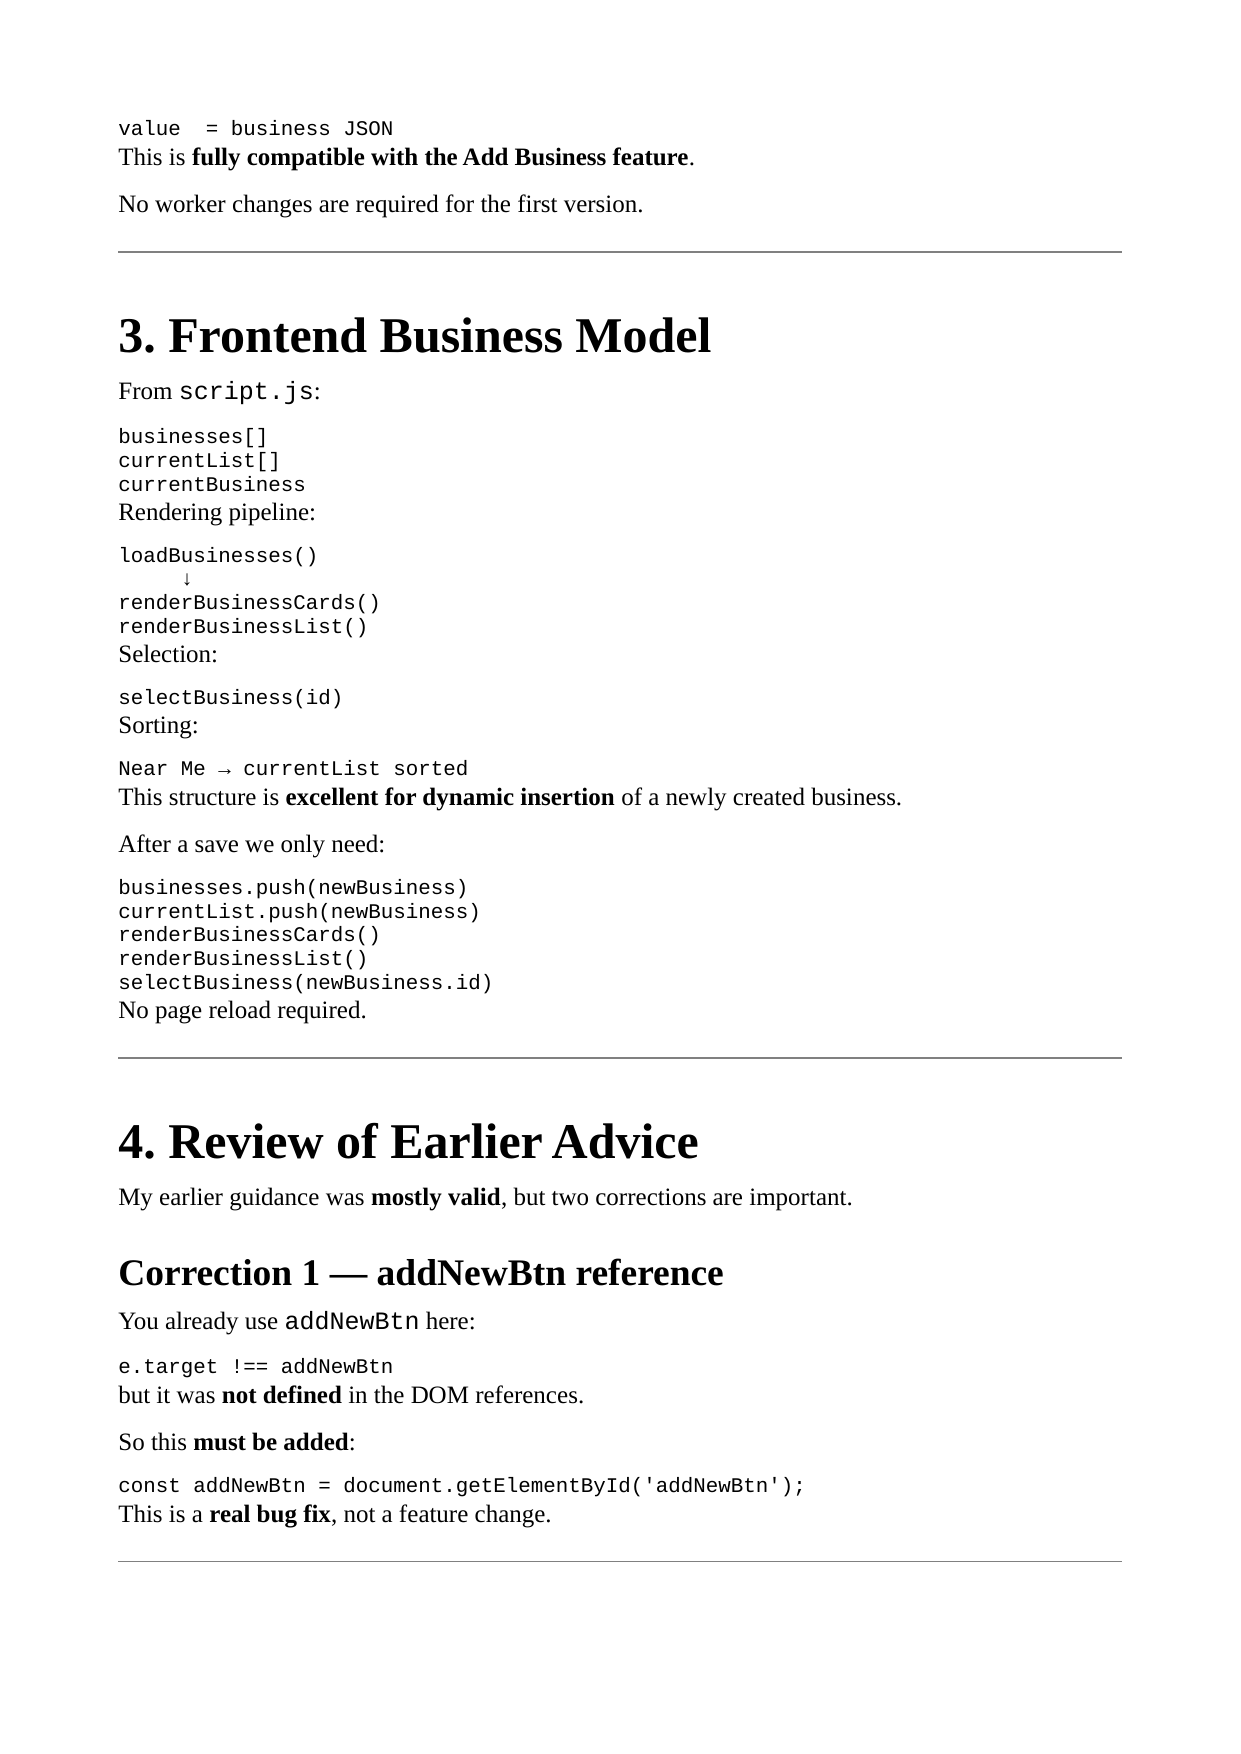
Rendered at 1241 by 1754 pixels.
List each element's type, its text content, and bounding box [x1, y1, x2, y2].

text currentList[] [118, 450, 1122, 473]
text currentList.push(newBusiness) [118, 901, 1122, 924]
text renderBusinessCards() [118, 592, 1122, 616]
text selectBusiness(newBusiness.id) [118, 972, 1122, 995]
text Selection: [118, 639, 1122, 668]
text This is fully compatible with the Add Business feature. [118, 142, 1122, 171]
text After a save we only need: [118, 829, 1122, 858]
text const addNewBtn = document.getElementById('addNewBtn'); [118, 1475, 1122, 1499]
text Sorting: [118, 711, 1122, 739]
text businesses[] [118, 426, 1122, 450]
text No page reload required. [118, 995, 1122, 1024]
subtitle 3. Frontend Business Model [118, 306, 1122, 364]
text value = business JSON [118, 118, 1122, 142]
subtitle 4. Review of Earlier Advice [118, 1112, 1122, 1170]
text From script.js: [118, 376, 1122, 407]
text No worker changes are required for the first version. [118, 189, 1122, 218]
subtitle Correction 1 — addNewBtn reference [118, 1251, 1122, 1294]
text So this must be added: [118, 1427, 1122, 1456]
text renderBusinessList() [118, 948, 1122, 972]
text My earlier guidance was mostly valid, but two corrections are important. [118, 1182, 1122, 1211]
text currentBusiness [118, 473, 1122, 497]
text renderBusinessList() [118, 616, 1122, 639]
text This structure is excellent for dynamic insertion of a newly created business. [118, 782, 1122, 811]
text This is a real bug fix, not a feature change. [118, 1499, 1122, 1527]
text but it was not defined in the DOM references. [118, 1380, 1122, 1409]
text You already use addNewBtn here: [118, 1306, 1122, 1337]
text Near Me → currentList sorted [118, 758, 1122, 782]
text e.target !== addNewBtn [118, 1356, 1122, 1380]
text businesses.push(newBusiness) [118, 877, 1122, 901]
text selectBusiness(id) [118, 687, 1122, 711]
text loadBusinesses() [118, 545, 1122, 568]
text Rendering pipeline: [118, 497, 1122, 526]
text renderBusinessCards() [118, 924, 1122, 948]
text ↓ [118, 568, 1122, 592]
